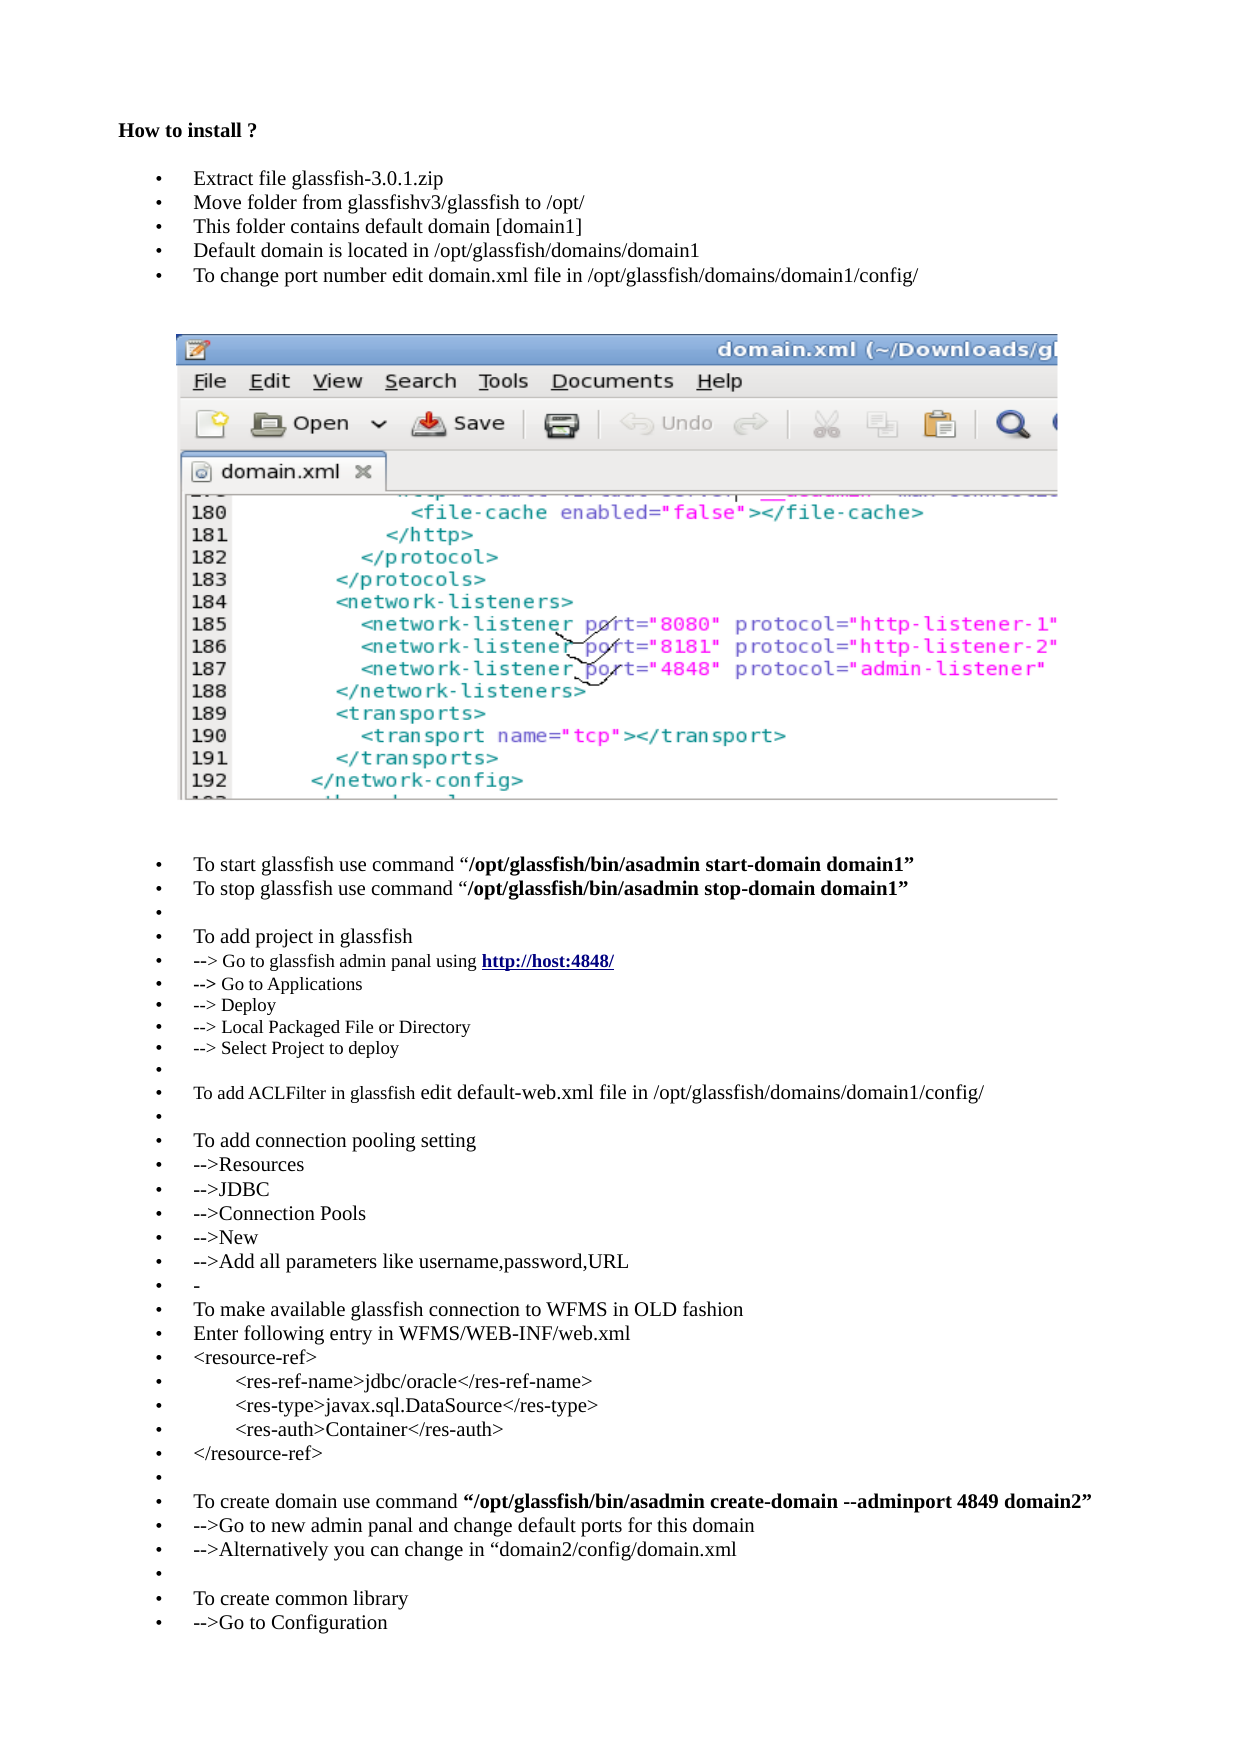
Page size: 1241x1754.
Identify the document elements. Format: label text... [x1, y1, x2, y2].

list Enter following entry in WFMS/WEB-INF/web.xml [156, 1321, 1122, 1345]
list To stop glassfish use command “/opt/glassfish/bin/asadmin stop-domain domain1” [156, 876, 1122, 900]
list -->Go to Configuration [156, 1610, 1122, 1634]
list To add connection pooling setting [156, 1128, 1122, 1152]
list To create common library [156, 1586, 1122, 1610]
list To make available glassfish connection to WFMS in OLD fashion [156, 1297, 1122, 1321]
list --> Deploy [156, 994, 1122, 1016]
list Default domain is located in /opt/glassfish/domains/domain1 [156, 238, 1122, 262]
list --> Select Project to deploy [156, 1037, 1122, 1059]
picture [176, 334, 1064, 804]
list <resource-ref> [156, 1345, 1122, 1369]
list - [156, 1273, 1122, 1297]
list -->Add all parameters like username,password,URL [156, 1249, 1122, 1273]
list --> Go to Applications [156, 972, 1122, 994]
list To add project in glassfish [156, 924, 1122, 948]
list -->Connection Pools [156, 1201, 1122, 1224]
list -->JDBC [156, 1176, 1122, 1201]
list Move folder from glassfishv3/glassfish to /opt/ [156, 190, 1122, 214]
list -->Go to new admin panal and change default ports for this domain [156, 1513, 1122, 1537]
text How to install ? [118, 118, 1122, 142]
list -->New [156, 1224, 1122, 1249]
list --> Go to glassfish admin panal using http://host:4848/ [156, 948, 1122, 972]
list </resource-ref> [156, 1441, 1122, 1465]
list To create domain use command “/opt/glassfish/bin/asadmin create-domain --adminport 4849 domain2” [156, 1489, 1122, 1513]
list -->Resources [156, 1152, 1122, 1176]
list <res-ref-name>jdbc/oracle</res-ref-name> [156, 1369, 1122, 1393]
list Extract file glassfish-3.0.1.zip [156, 166, 1122, 190]
list To change port number edit domain.xml file in /opt/glassfish/domains/domain1/config/ [156, 262, 1122, 287]
list -->Alternatively you can change in “domain2/config/domain.xml [156, 1537, 1122, 1561]
list --> Local Packaged File or Directory [156, 1016, 1122, 1037]
list This folder contains default domain [domain1] [156, 214, 1122, 238]
list To add ACLFilter in glassfish edit default-web.xml file in /opt/glassfish/domains/domain1/config/ [156, 1080, 1122, 1104]
list <res-auth>Container</res-auth> [156, 1417, 1122, 1441]
list <res-type>javax.sql.DataSource</res-type> [156, 1393, 1122, 1417]
list To start glassfish use command “/opt/glassfish/bin/asadmin start-domain domain1” [156, 852, 1122, 876]
